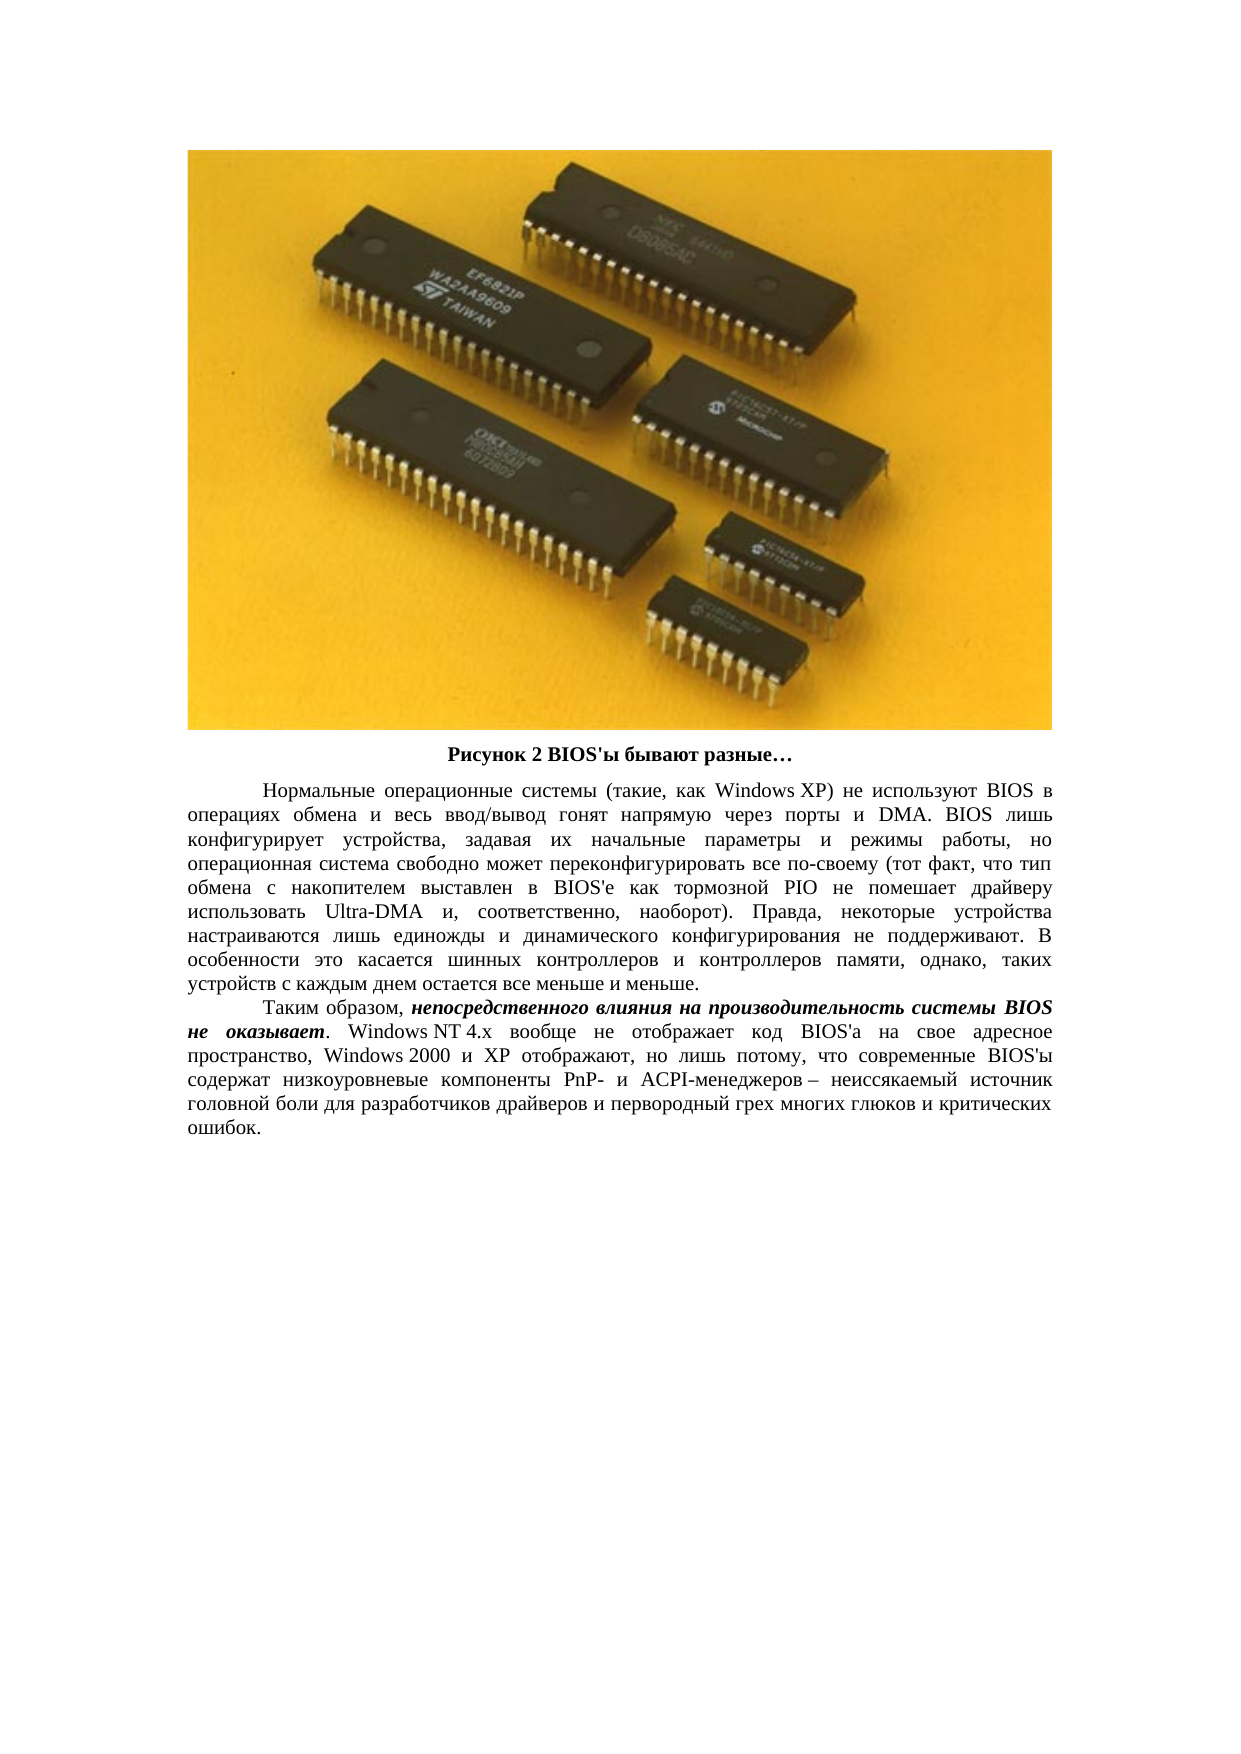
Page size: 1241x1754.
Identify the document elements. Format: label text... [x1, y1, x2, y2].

picture [187, 150, 1052, 730]
text Рисунок 2 BIOS'ы бывают разные… [187, 742, 1053, 766]
text Таким образом, непосредственного влияния на производительность системы BIOS не оказывает. Windows NT 4.х вообще не отображает код BIOS'а на свое адресное пространство, Windows 2000 и XP отображают, но лишь потому, что современные BIOS'ы содержат низкоуровневые компоненты PnP- и ACPI-менеджеров – неиссякаемый источник головной боли для разработчиков драйверов и первородный грех многих глюков и критических ошибок. [187, 995, 1053, 1139]
text Нормальные операционные системы (такие, как Windows XP) не используют BIOS в операциях обмена и весь ввод/вывод гонят напрямую через порты и DMA. BIOS лишь конфигурирует устройства, задавая их начальные параметры и режимы работы, но операционная система свободно может переконфигурировать все по-своему (тот факт, что тип обмена с накопителем выставлен в BIOS'е как тормозной PIO не помешает драйверу использовать Ultra-DMA и, соответственно, наоборот). Правда, некоторые устройства настраиваются лишь единожды и динамического конфигурирования не поддерживают. В особенности это касается шинных контроллеров и контроллеров памяти, однако, таких устройств с каждым днем остается все меньше и меньше. [187, 778, 1053, 995]
